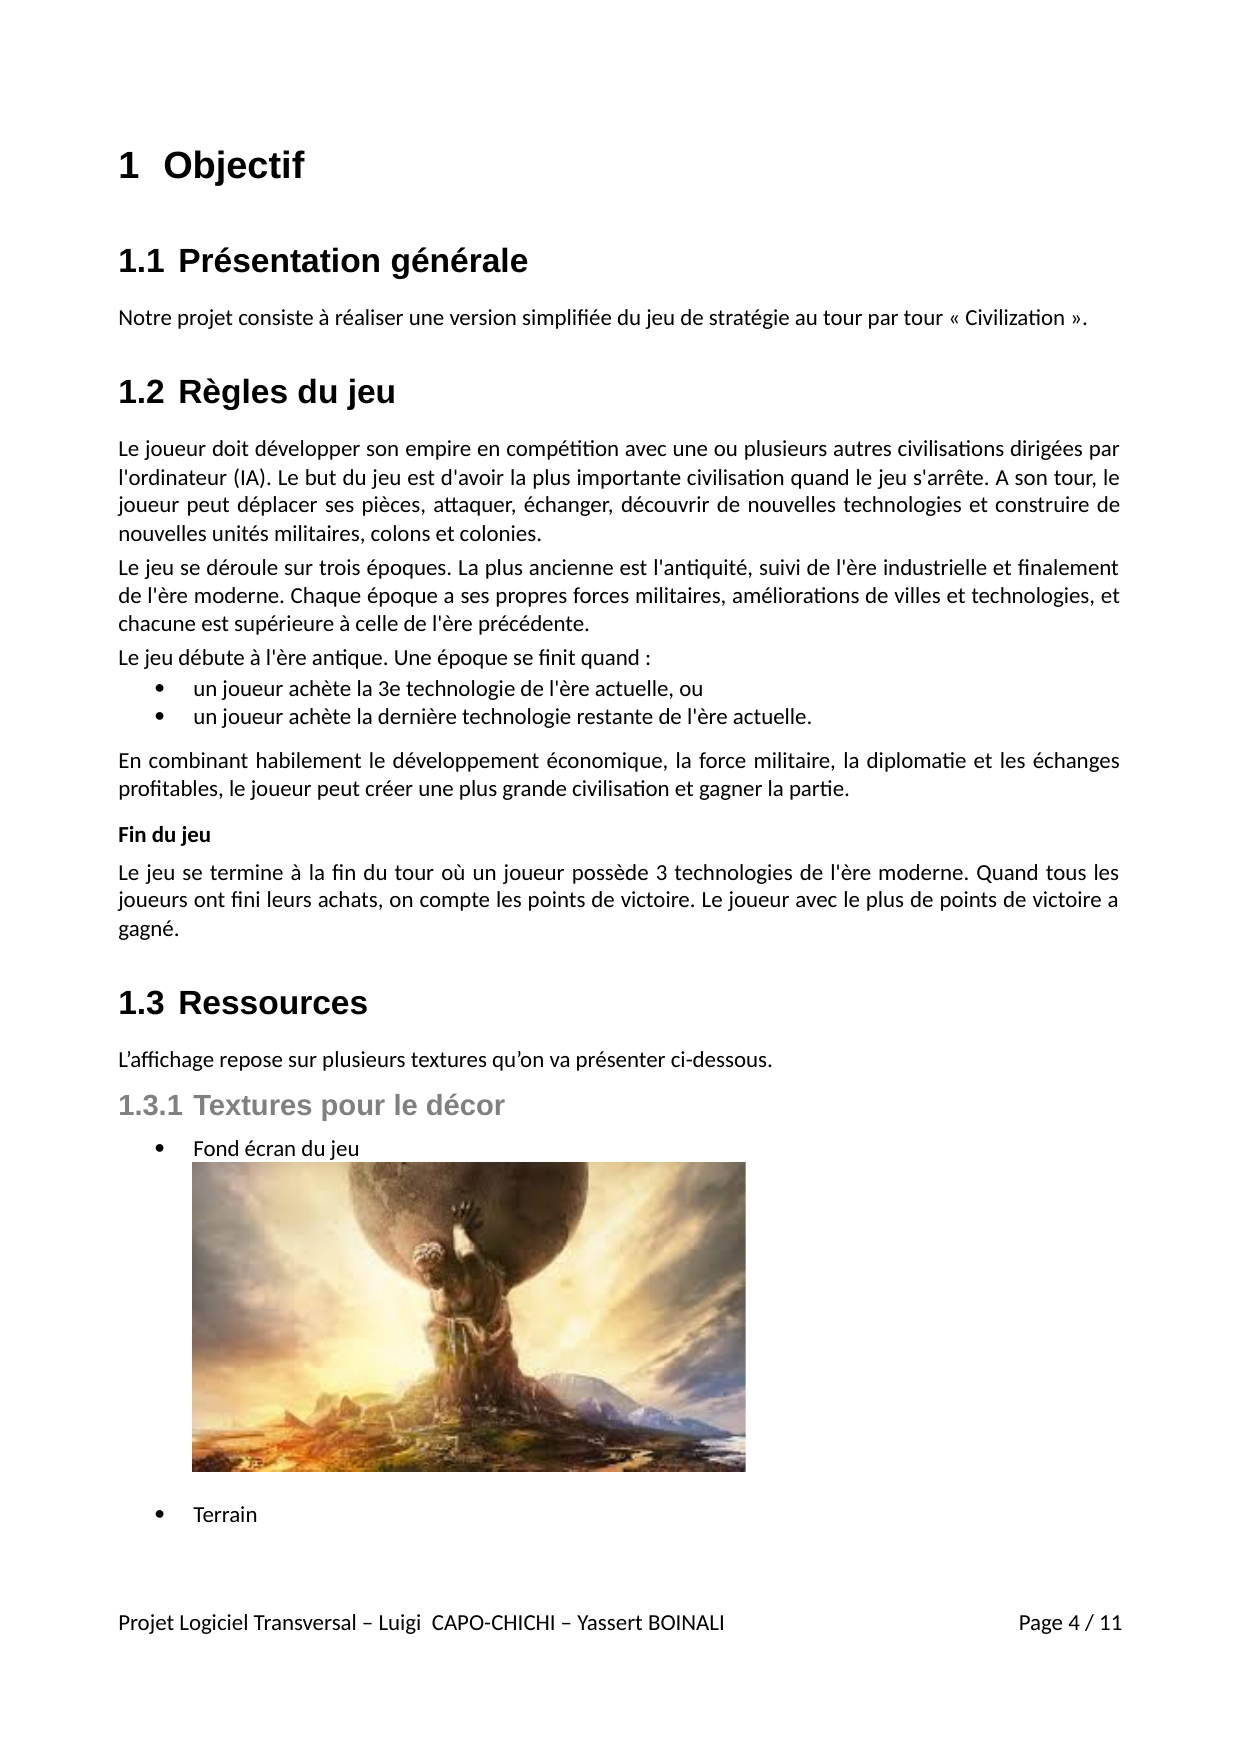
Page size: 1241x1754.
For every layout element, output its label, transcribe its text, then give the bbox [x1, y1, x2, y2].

text Fin du jeu [118, 821, 1122, 849]
list Fond écran du jeu [156, 1134, 1122, 1162]
subtitle Ressources [118, 983, 1122, 1022]
text Le jeu débute à l'ère antique. Une époque se finit quand : [118, 643, 1122, 671]
text Le joueur doit développer son empire en compétition avec une ou plusieurs autres civilisations dirigées par l'ordinateur (IA). Le but du jeu est d'avoir la plus importante civilisation quand le jeu s'arrête. A son tour, le joueur peut déplacer ses pièces, attaquer, échanger, découvrir de nouvelles technologies et construire de nouvelles unités militaires, colons et colonies. [118, 434, 1122, 547]
text Le jeu se déroule sur trois époques. La plus ancienne est l'antiquité, suivi de l'ère industrielle et finalement de l'ère moderne. Chaque époque a ses propres forces militaires, améliorations de villes et technologies, et chacune est supérieure à celle de l'ère précédente. [118, 553, 1122, 637]
text Notre projet consiste à réaliser une version simplifiée du jeu de stratégie au tour par tour « Civilization ». [118, 303, 1122, 331]
subtitle Présentation générale [118, 241, 1122, 279]
list un joueur achète la dernière technologie restante de l'ère actuelle. [156, 702, 1122, 730]
subtitle Objectif [118, 143, 1122, 187]
text L’affichage repose sur plusieurs textures qu’on va présenter ci-dessous. [118, 1045, 1122, 1073]
picture [192, 1162, 746, 1472]
text Le jeu se termine à la fin du tour où un joueur possède 3 technologies de l'ère moderne. Quand tous les joueurs ont fini leurs achats, on compte les points de victoire. Le joueur avec le plus de points de victoire a gagné. [118, 858, 1122, 942]
subtitle Textures pour le décor [118, 1088, 1122, 1121]
subtitle Règles du jeu [118, 372, 1122, 411]
list un joueur achète la 3e technologie de l'ère actuelle, ou [156, 674, 1122, 702]
text En combinant habilement le développement économique, la force militaire, la diplomatie et les échanges profitables, le joueur peut créer une plus grande civilisation et gagner la partie. [118, 747, 1122, 803]
list Terrain [156, 1500, 1122, 1528]
